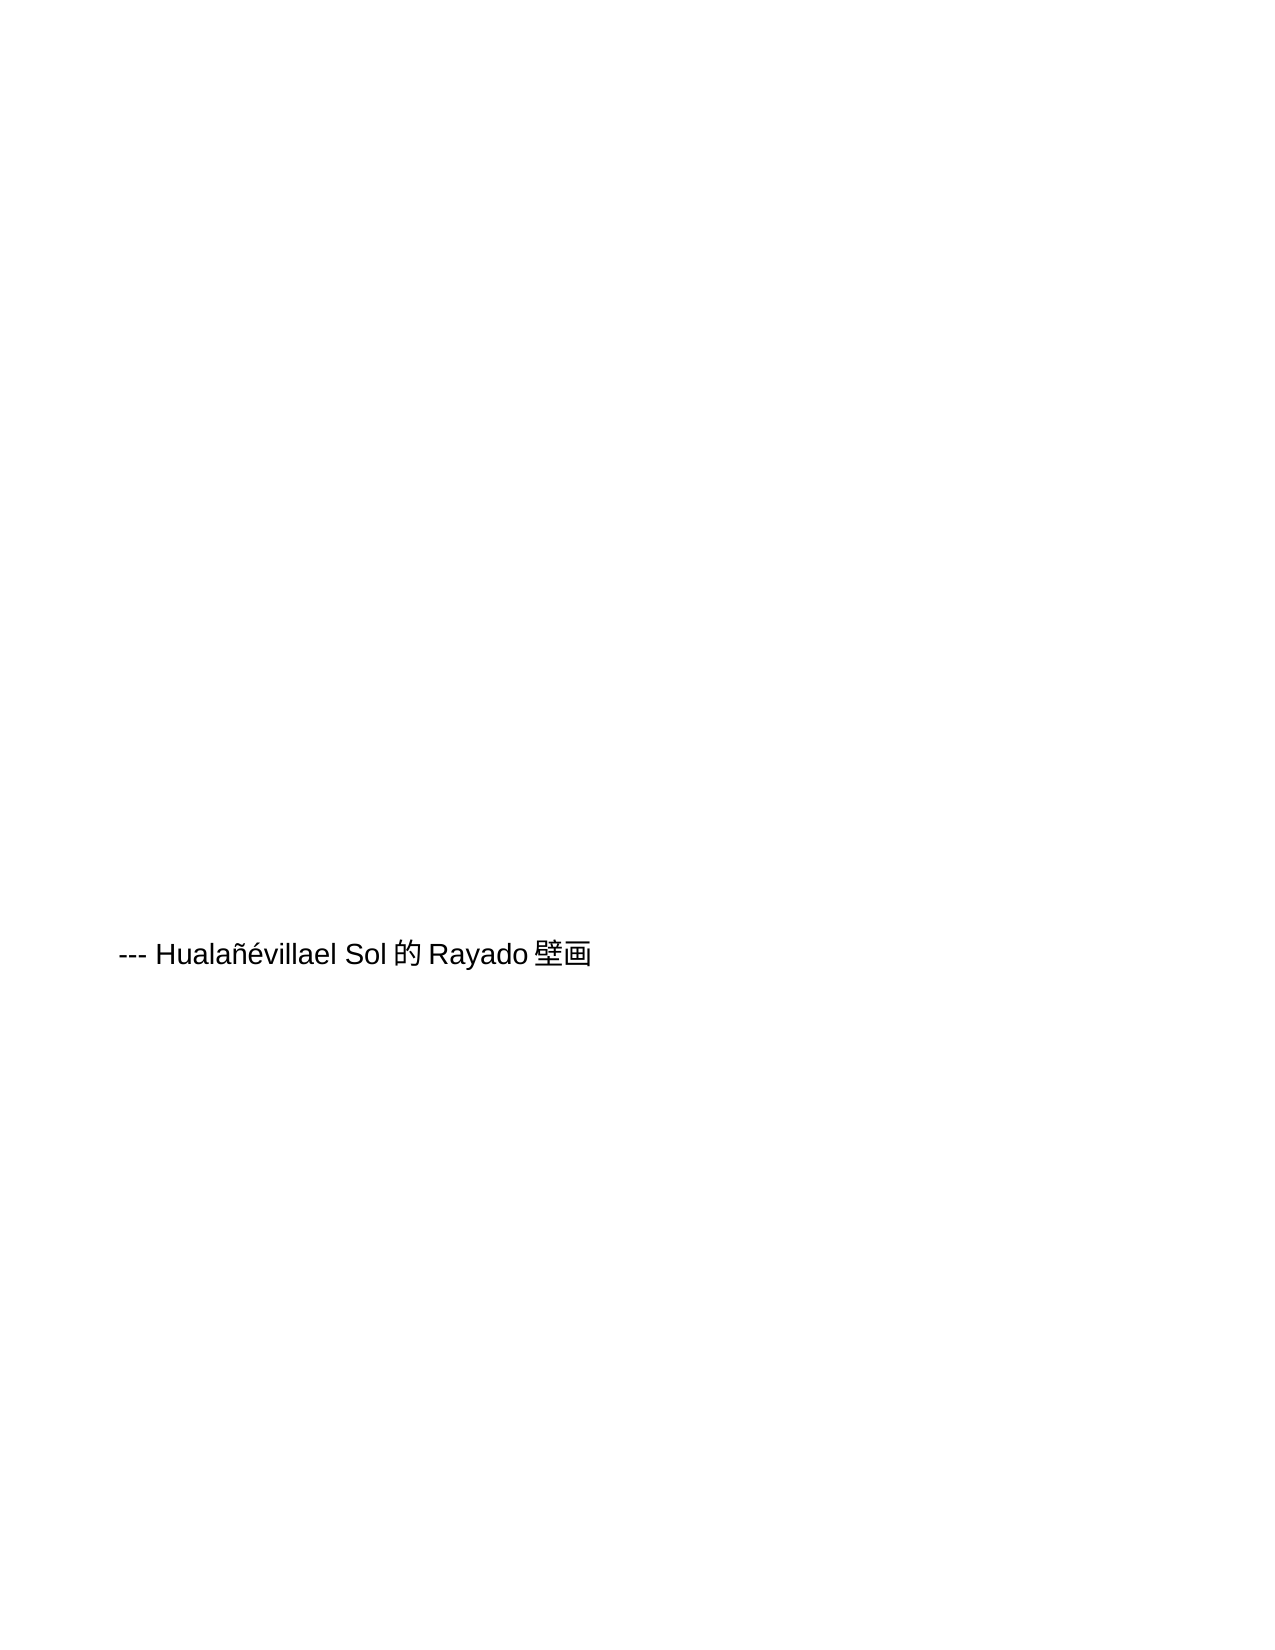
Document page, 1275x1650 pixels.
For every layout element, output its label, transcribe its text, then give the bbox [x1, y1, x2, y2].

text --- Hualañévillael Sol的Rayado壁画 [118, 118, 1157, 973]
